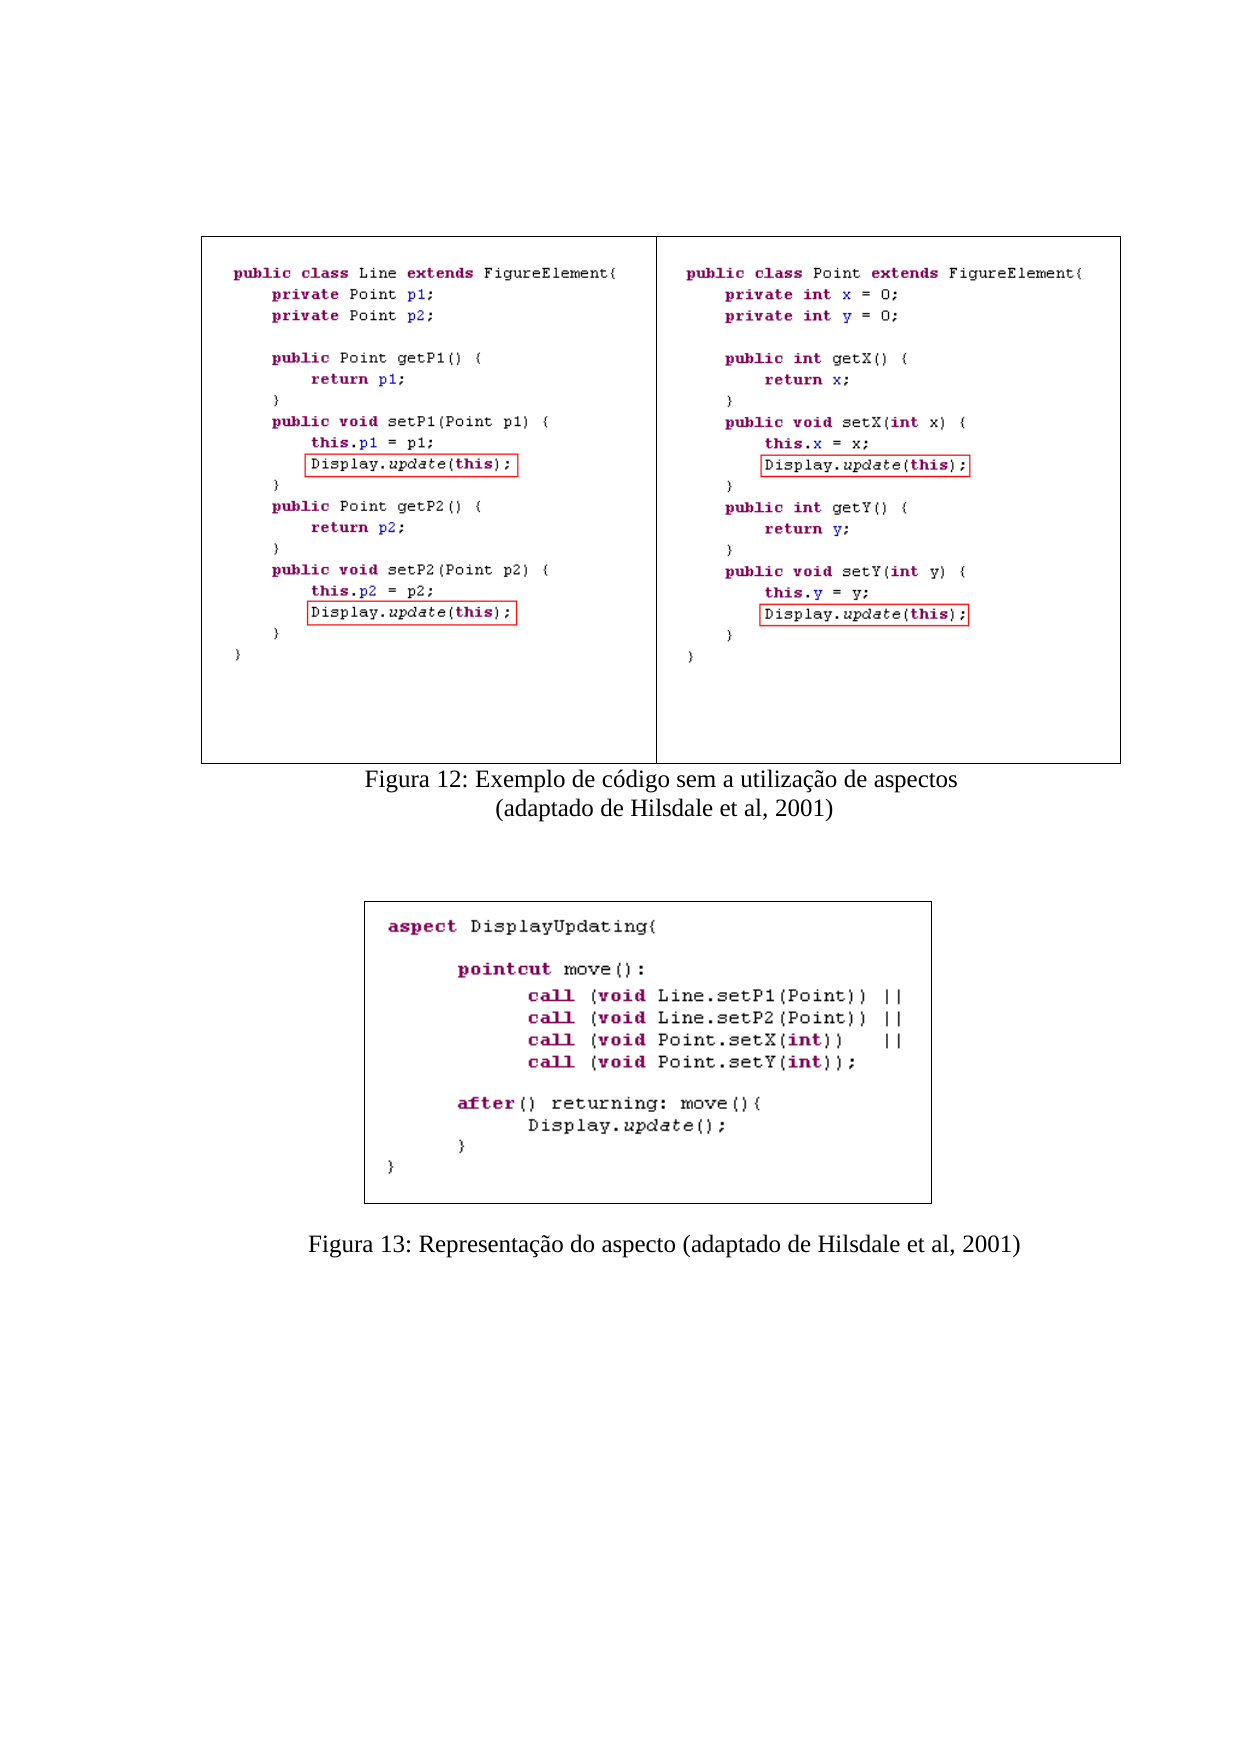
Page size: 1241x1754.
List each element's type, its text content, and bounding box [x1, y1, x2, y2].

text (adaptado de Hilsdale et al, 2001) [207, 793, 1122, 822]
table_header [657, 237, 1120, 763]
text Figura 13: Representação do aspecto (adaptado de Hilsdale et al, 2001) [207, 1229, 1122, 1258]
text Figura 12: Exemplo de código sem a utilização de aspectos [207, 764, 1122, 793]
table_header [202, 237, 656, 763]
picture [683, 263, 1093, 669]
picture [381, 910, 916, 1196]
picture [229, 263, 629, 678]
